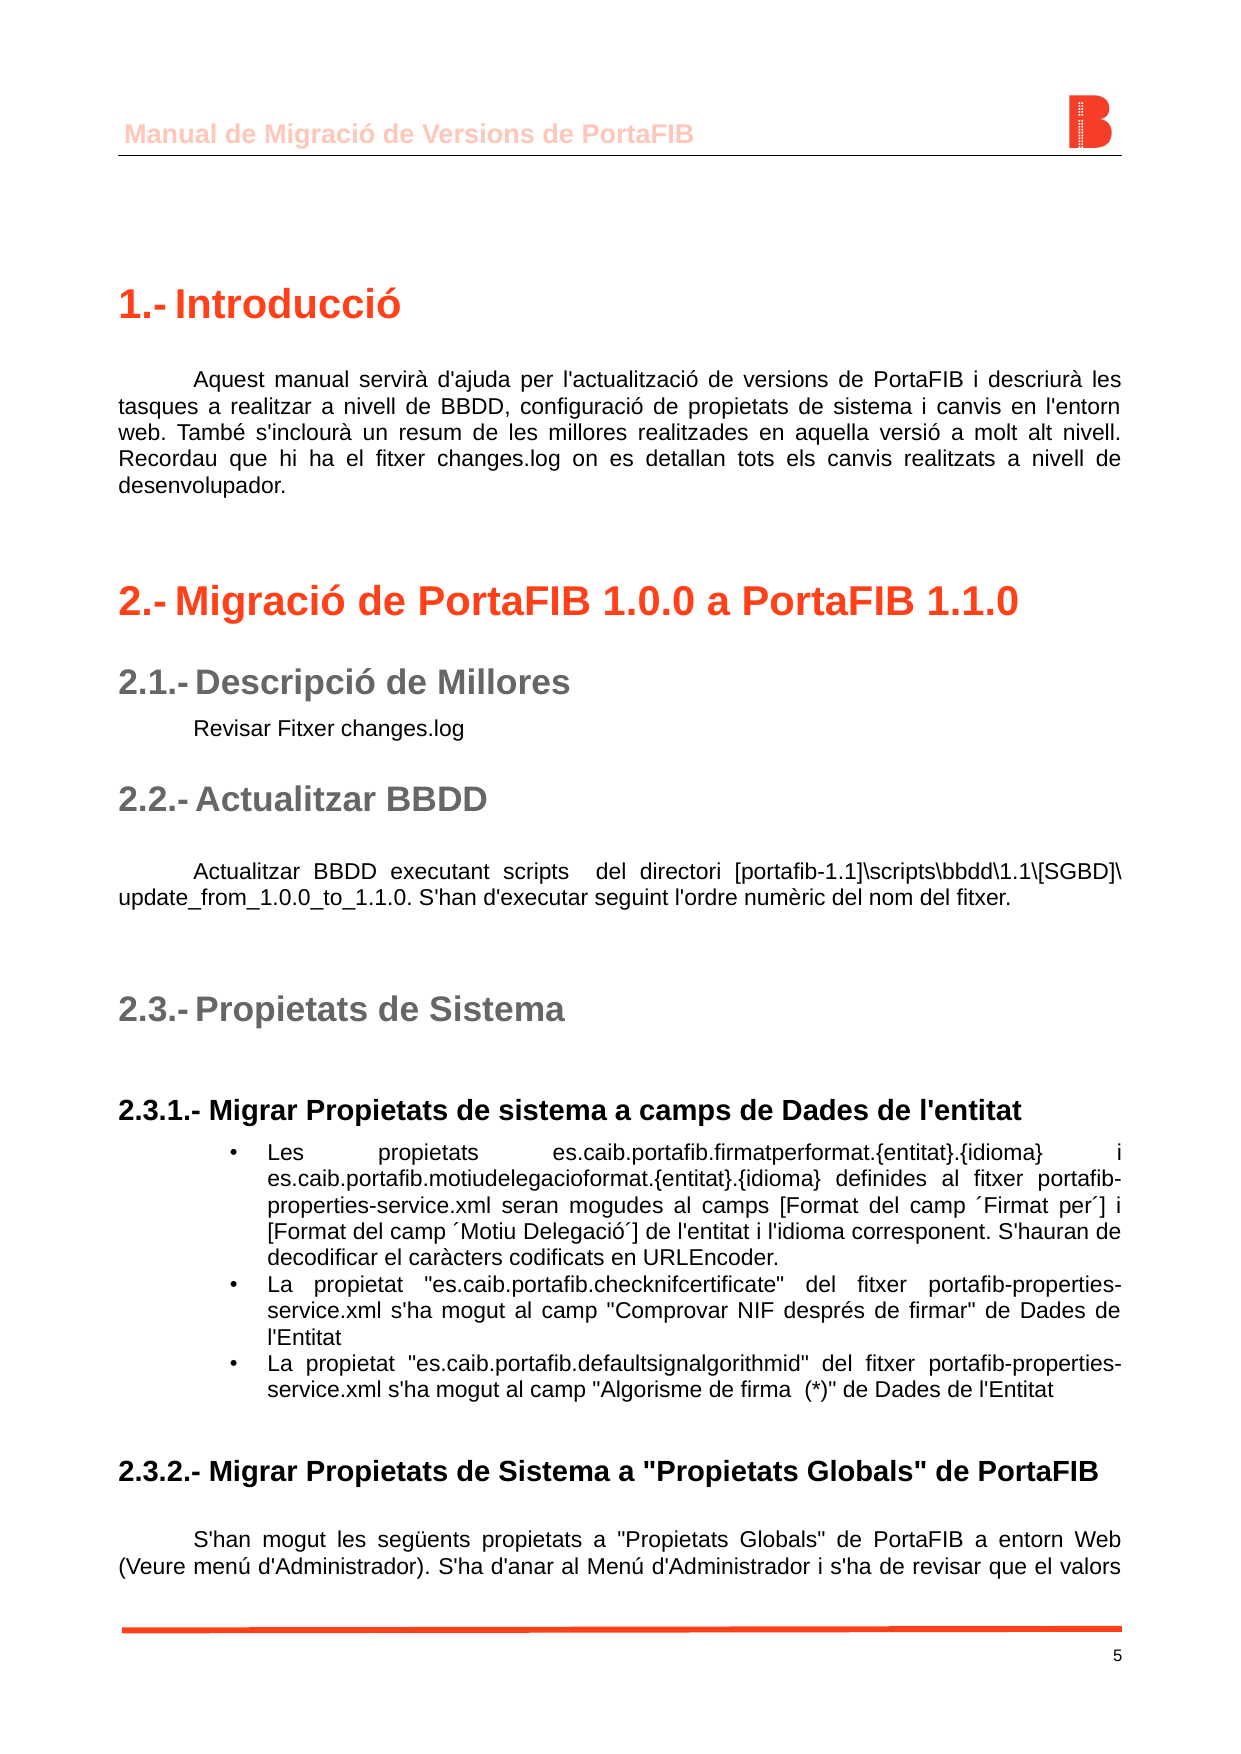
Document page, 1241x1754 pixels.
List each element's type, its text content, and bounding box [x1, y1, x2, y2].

subtitle Migrar Propietats de Sistema a "Propietats Globals" de PortaFIB [118, 1454, 1122, 1487]
text S'han mogut les següents propietats a "Propietats Globals" de PortaFIB a entorn Web (Veure menú d'Administrador). S'ha d'anar al Menú d'Administrador i s'ha de revisar que el valors [118, 1526, 1122, 1579]
list La propietat "es.caib.portafib.defaultsignalgorithmid" del fitxer portafib-properties-service.xml s'ha mogut al camp "Algorisme de firma (*)" de Dades de l'Entitat [229, 1350, 1122, 1402]
subtitle Introducció [118, 279, 1122, 327]
text Aquest manual servirà d'ajuda per l'actualització de versions de PortaFIB i descriurà les tasques a realitzar a nivell de BBDD, configuració de propietats de sistema i canvis en l'entorn web. També s'inclourà un resum de les millores realitzades en aquella versió a molt alt nivell. Recordau que hi ha el fitxer changes.log on es detallan tots els canvis realitzats a nivell de desenvolupador. [118, 366, 1122, 498]
subtitle Migrar Propietats de sistema a camps de Dades de l'entitat [118, 1093, 1122, 1126]
list Les propietats es.caib.portafib.firmatperformat.{entitat}.{idioma} i es.caib.portafib.motiudelegacioformat.{entitat}.{idioma} definides al fitxer portafib-properties-service.xml seran mogudes al camps [Format del camp ´Firmat per´] i [Format del camp ´Motiu Delegació´] de l'entitat i l'idioma corresponent. S'hauran de decodificar el caràcters codificats en URLEncoder. [229, 1139, 1122, 1271]
list La propietat "es.caib.portafib.checknifcertificate" del fitxer portafib-properties-service.xml s'ha mogut al camp "Comprovar NIF després de firmar" de Dades de l'Entitat [229, 1271, 1122, 1350]
subtitle Migració de PortaFIB 1.0.0 a PortaFIB 1.1.0 [118, 576, 1122, 624]
picture [1063, 94, 1117, 150]
text Actualitzar BBDD executant scripts del directori [portafib-1.1]\scripts\bbdd\1.1\[SGBD]\update_from_1.0.0_to_1.1.0. S'han d'executar seguint l'ordre numèric del nom del fitxer. [118, 858, 1122, 911]
subtitle Actualitzar BBDD [118, 778, 1122, 819]
subtitle Propietats de Sistema [118, 988, 1122, 1029]
subtitle Descripció de Millores [118, 661, 1122, 702]
text Revisar Fitxer changes.log [118, 714, 1122, 741]
